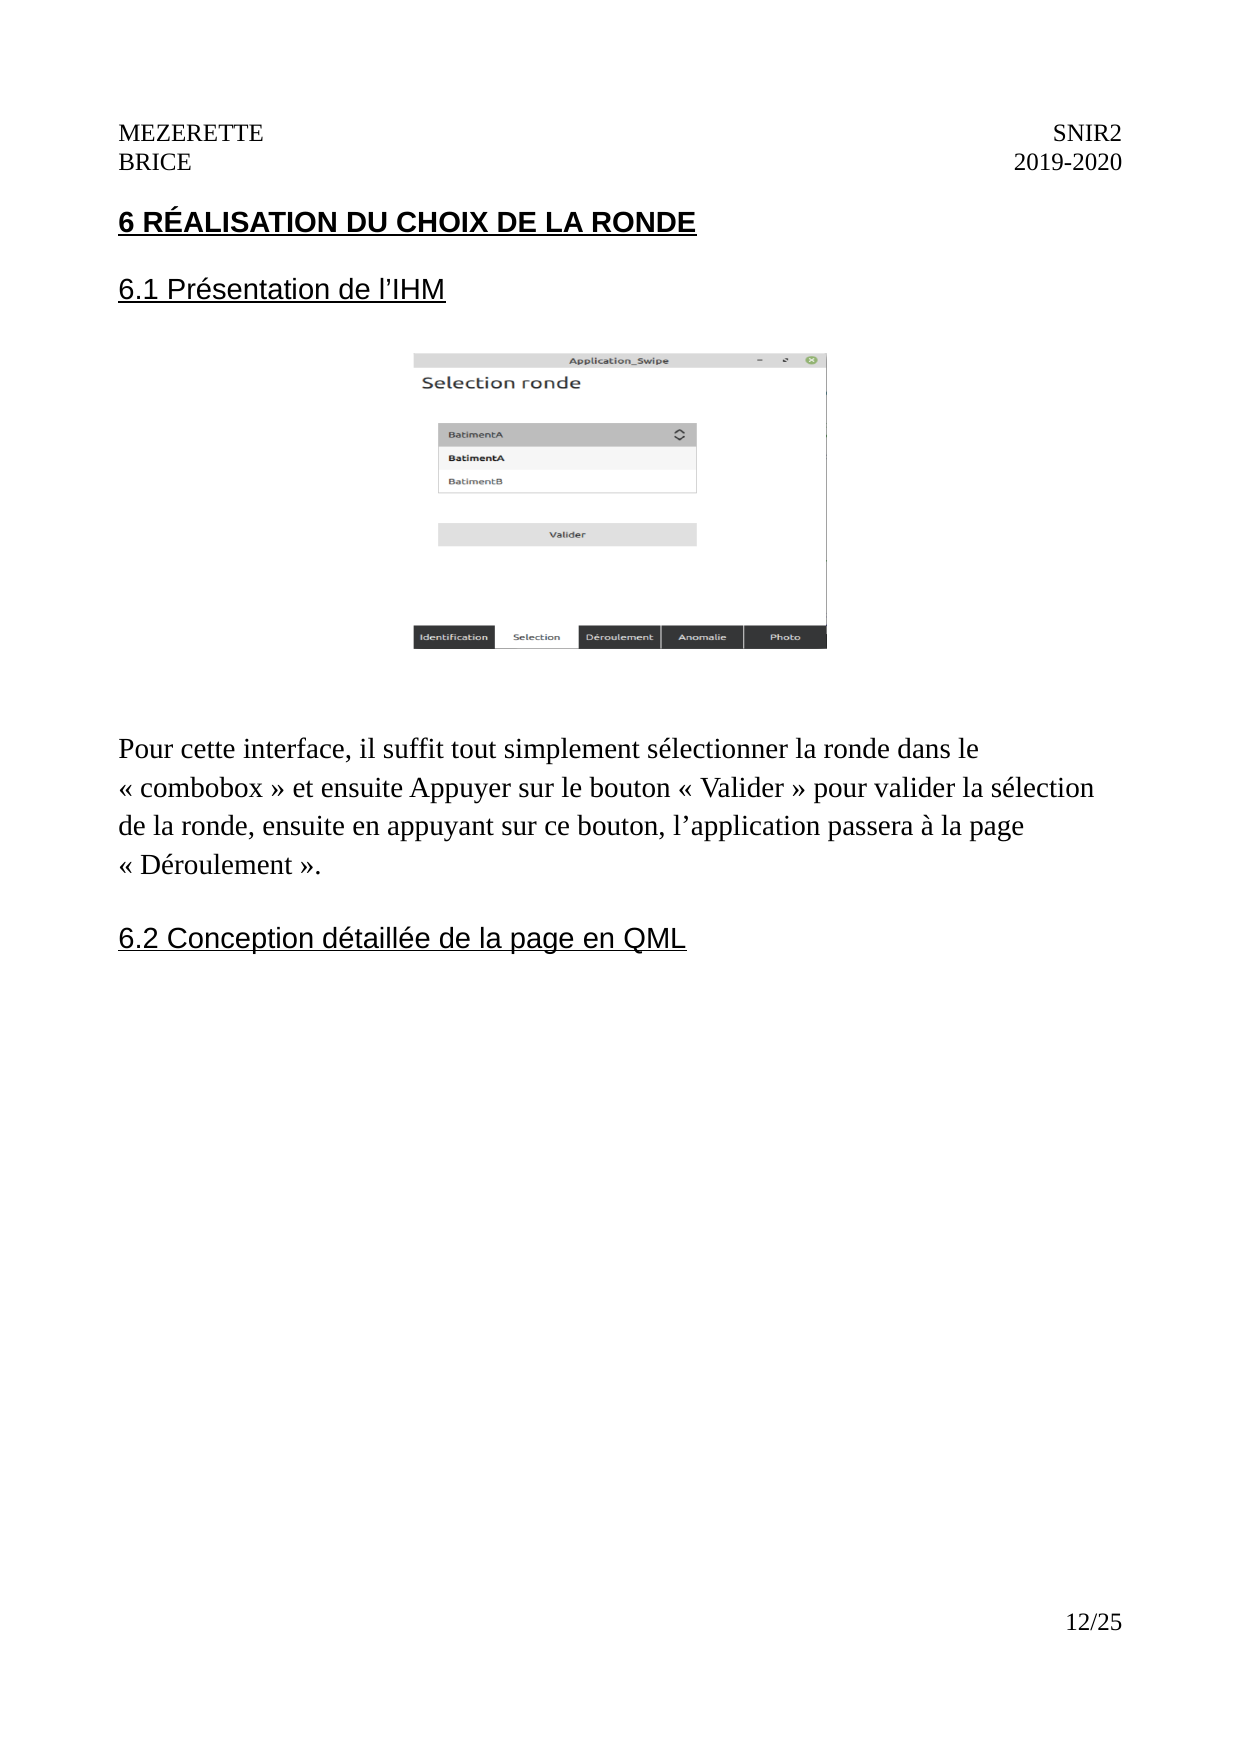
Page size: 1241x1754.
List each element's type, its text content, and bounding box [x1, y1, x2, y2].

text Pour cette interface, il suffit tout simplement sélectionner la ronde dans le « combobox » et ensuite Appuyer sur le bouton « Valider » pour valider la sélection de la ronde, ensuite en appuyant sur ce bouton, l’application passera à la page « Déroulement ». [118, 731, 1122, 880]
subtitle 6.2 Conception détaillée de la page en QML [118, 921, 1122, 954]
subtitle 6 RÉALISATION DU CHOIX DE LA RONDE [118, 205, 1122, 239]
subtitle 6.1 Présentation de l’IHM [118, 272, 1122, 306]
picture [413, 353, 827, 649]
